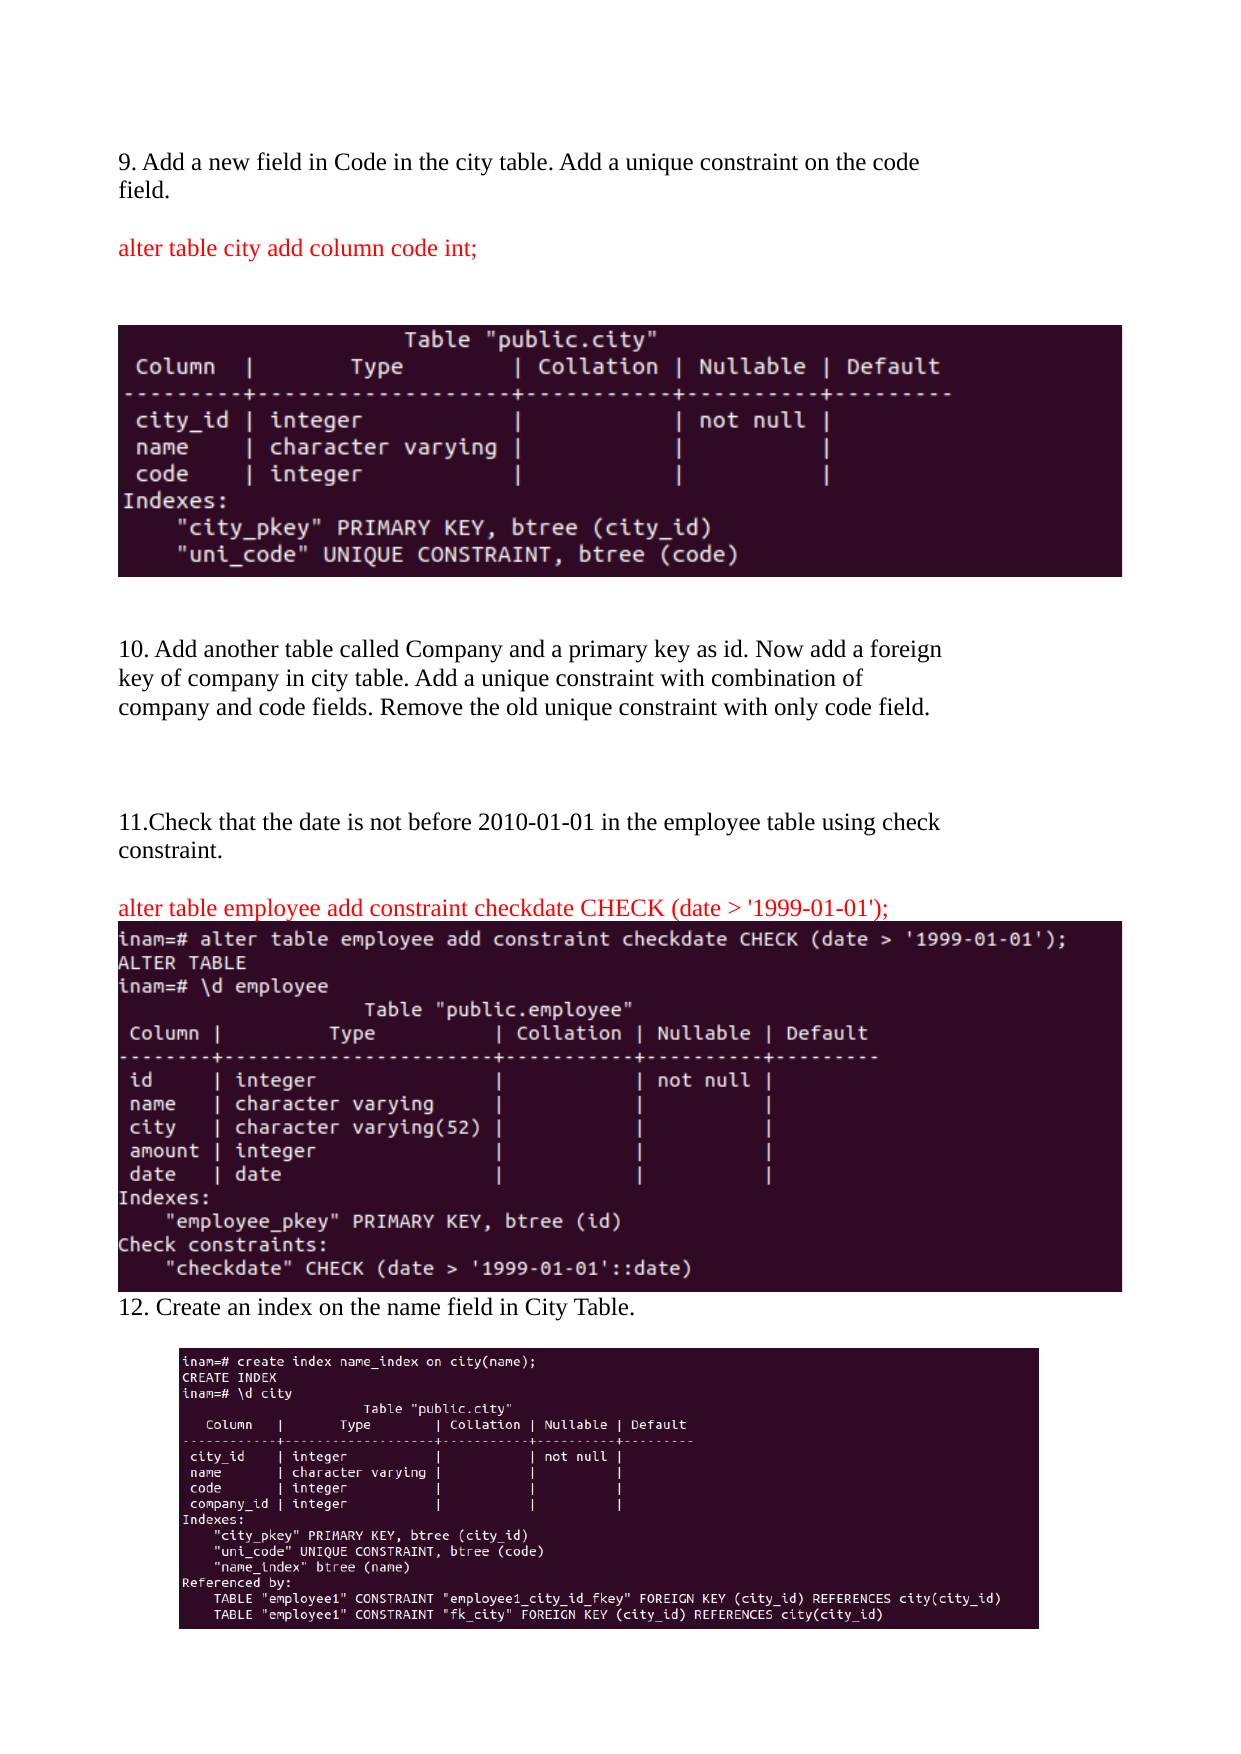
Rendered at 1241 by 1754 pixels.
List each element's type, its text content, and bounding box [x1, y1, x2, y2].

text 9. Add a new field in Code in the city table. Add a unique constraint on the code [118, 147, 1122, 176]
picture [118, 921, 1123, 1292]
picture [179, 1348, 1039, 1629]
text key of company in city table. Add a unique constraint with combination of [118, 663, 1122, 692]
text field. [118, 176, 1122, 204]
text 10. Add another table called Company and a primary key as id. Now add a foreign [118, 634, 1122, 663]
text alter table city add column code int; [118, 233, 1122, 262]
text alter table employee add constraint checkdate CHECK (date > '1999-01-01'); [118, 893, 1122, 921]
text constraint. [118, 836, 1122, 864]
text 12. Create an index on the name field in City Table. [118, 1292, 1122, 1320]
picture [118, 325, 1123, 577]
text company and code fields. Remove the old unique constraint with only code field. [118, 692, 1122, 721]
text 11.Check that the date is not before 2010-01-01 in the employee table using check [118, 807, 1122, 836]
